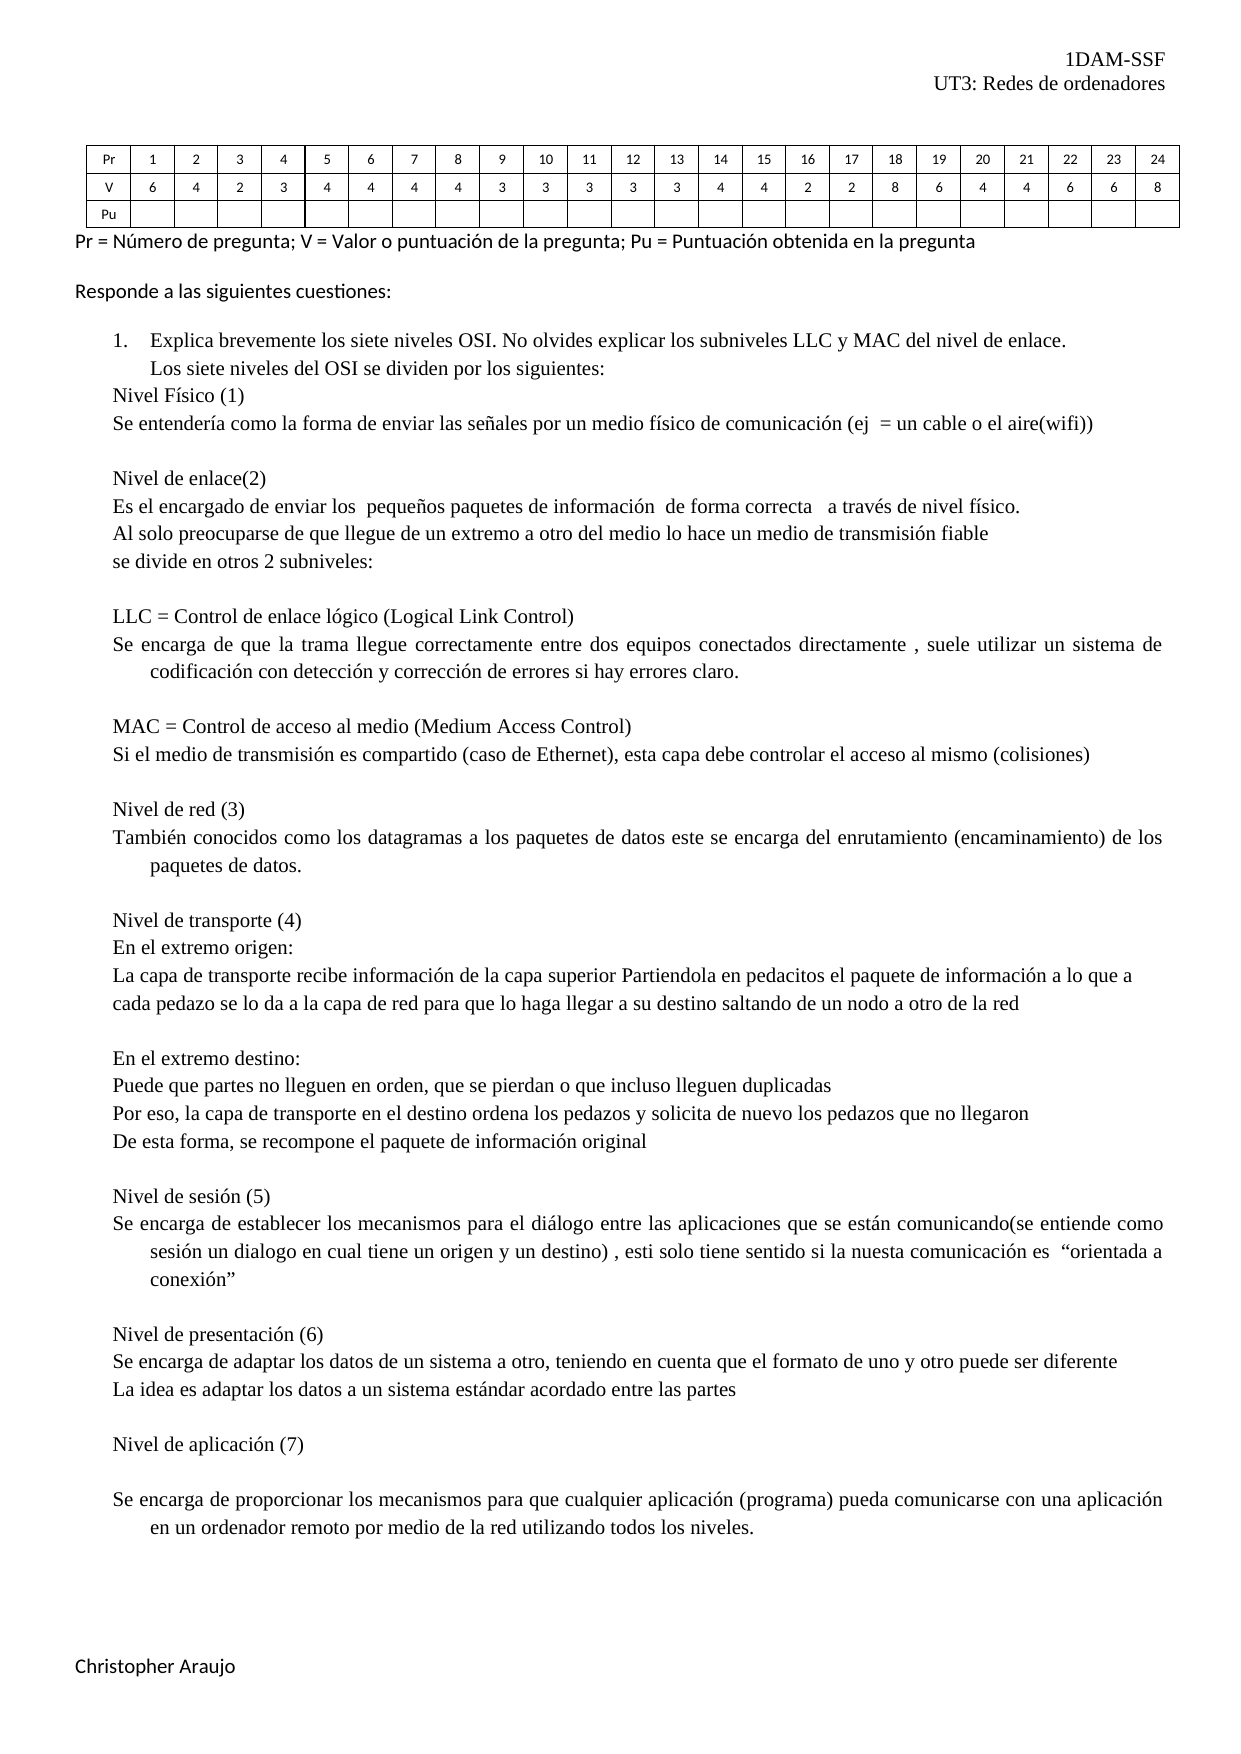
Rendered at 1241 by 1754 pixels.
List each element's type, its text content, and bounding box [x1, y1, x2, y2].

table_cell [175, 201, 217, 227]
text Puede que partes no lleguen en orden, que se pierdan o que incluso lleguen duplicadas [112, 1073, 1165, 1097]
table_header 4 [262, 146, 304, 173]
text Es el encargado de enviar los pequeños paquetes de información de forma correcta a través de nivel físico. [112, 494, 1165, 518]
table_cell [1005, 201, 1048, 227]
table_cell [612, 201, 654, 227]
table_header 9 [480, 146, 523, 173]
table_cell 8 [873, 174, 916, 200]
text De esta forma, se recompone el paquete de información original [112, 1128, 1165, 1153]
text Responde a las siguientes cuestiones: [75, 278, 1165, 303]
table_cell 4 [1005, 174, 1048, 200]
text cada pedazo se lo da a la capa de red para que lo haga llegar a su destino saltando de un nodo a otro de la red [112, 991, 1165, 1014]
table_cell 3 [480, 174, 523, 200]
text Se encarga de que la trama llegue correctamente entre dos equipos conectados directamente , suele utilizar un sistema de codificación con detección y corrección de errores si hay errores claro. [112, 632, 1165, 683]
table_cell [699, 201, 742, 227]
text Nivel de presentación (6) [112, 1322, 1165, 1346]
table_cell [1136, 201, 1179, 227]
table_cell 4 [175, 174, 217, 200]
table_cell 3 [568, 174, 611, 200]
table_header 1 [131, 146, 174, 173]
table_cell 6 [1092, 174, 1135, 200]
table_cell 4 [699, 174, 742, 200]
table_cell 3 [612, 174, 654, 200]
table_header 16 [786, 146, 829, 173]
table_cell [1049, 201, 1091, 227]
table_header 6 [349, 146, 392, 173]
table_cell [1092, 201, 1135, 227]
table_header 5 [306, 146, 348, 173]
text Al solo preocuparse de que llegue de un extremo a otro del medio lo hace un medio de transmisión fiable [112, 521, 1165, 545]
table_header 3 [218, 146, 261, 173]
text En el extremo destino: [112, 1046, 1165, 1070]
table_cell 4 [393, 174, 435, 200]
table_cell 3 [524, 174, 567, 200]
text Pr = Número de pregunta; V = Valor o puntuación de la pregunta; Pu = Puntuación obtenida en la pregunta [75, 228, 1165, 253]
table_cell 6 [917, 174, 960, 200]
table_cell 2 [786, 174, 829, 200]
text Nivel de transporte (4) [112, 908, 1165, 932]
table_header 17 [830, 146, 872, 173]
text La idea es adaptar los datos a un sistema estándar acordado entre las partes [112, 1377, 1165, 1401]
table_header 18 [873, 146, 916, 173]
table_cell [218, 201, 261, 227]
table_cell [480, 201, 523, 227]
text Se encarga de establecer los mecanismos para el diálogo entre las aplicaciones que se están comunicando(se entiende como sesión un dialogo en cual tiene un origen y un destino) , esti solo tiene sentido si la nuesta comunicación es “orientada a conexión” [112, 1211, 1165, 1291]
table_cell 3 [262, 174, 304, 200]
table_header 22 [1049, 146, 1091, 173]
table_header 11 [568, 146, 611, 173]
table_header 10 [524, 146, 567, 173]
table_cell 4 [743, 174, 785, 200]
table_cell V [87, 174, 130, 200]
text Se encarga de adaptar los datos de un sistema a otro, teniendo en cuenta que el formato de uno y otro puede ser diferente [112, 1349, 1165, 1373]
table_cell [786, 201, 829, 227]
table_cell [655, 201, 698, 227]
table_header 13 [655, 146, 698, 173]
table_cell [306, 201, 348, 227]
table_cell 6 [1049, 174, 1091, 200]
table_cell [917, 201, 960, 227]
table_cell 4 [961, 174, 1004, 200]
text Se entendería como la forma de enviar las señales por un medio físico de comunicación (ej = un cable o el aire(wifi)) [112, 411, 1165, 435]
table_cell [961, 201, 1004, 227]
table_cell [436, 201, 479, 227]
table_cell 4 [349, 174, 392, 200]
list Explica brevemente los siete niveles OSI. No olvides explicar los subniveles LLC y MAC del nivel de enlace. [112, 328, 1165, 352]
table_cell 6 [131, 174, 174, 200]
table_cell 4 [306, 174, 348, 200]
table_header 2 [175, 146, 217, 173]
table_cell 3 [655, 174, 698, 200]
text Nivel de enlace(2) [112, 466, 1165, 490]
table_cell [262, 201, 304, 227]
text se divide en otros 2 subniveles: [112, 549, 1165, 573]
table_cell [743, 201, 785, 227]
text La capa de transporte recibe información de la capa superior Partiendola en pedacitos el paquete de información a lo que a [112, 963, 1165, 987]
table_header 19 [917, 146, 960, 173]
text Nivel Físico (1) [112, 383, 1165, 407]
table_cell Pu [87, 201, 130, 227]
table_cell [349, 201, 392, 227]
table_header 20 [961, 146, 1004, 173]
list Los siete niveles del OSI se dividen por los siguientes: [112, 356, 1165, 380]
table_cell [873, 201, 916, 227]
text Se encarga de proporcionar los mecanismos para que cualquier aplicación (programa) pueda comunicarse con una aplicación en un ordenador remoto por medio de la red utilizando todos los niveles. [112, 1487, 1165, 1539]
table_header 24 [1136, 146, 1179, 173]
table_cell [830, 201, 872, 227]
text También conocidos como los datagramas a los paquetes de datos este se encarga del enrutamiento (encaminamiento) de los paquetes de datos. [112, 825, 1165, 877]
table_cell 8 [1136, 174, 1179, 200]
table_header 12 [612, 146, 654, 173]
table_cell 2 [830, 174, 872, 200]
text Nivel de red (3) [112, 797, 1165, 821]
text MAC = Control de acceso al medio (Medium Access Control) [112, 714, 1165, 738]
table_header 23 [1092, 146, 1135, 173]
text Nivel de aplicación (7) [112, 1432, 1165, 1456]
text Nivel de sesión (5) [112, 1184, 1165, 1208]
text En el extremo origen: [112, 935, 1165, 959]
table_cell 2 [218, 174, 261, 200]
table_header 8 [436, 146, 479, 173]
table_header Pr [87, 146, 130, 173]
text Si el medio de transmisión es compartido (caso de Ethernet), esta capa debe controlar el acceso al mismo (colisiones) [112, 742, 1165, 766]
table_cell [131, 201, 174, 227]
table_cell [568, 201, 611, 227]
table_header 21 [1005, 146, 1048, 173]
text Por eso, la capa de transporte en el destino ordena los pedazos y solicita de nuevo los pedazos que no llegaron [112, 1101, 1165, 1125]
table_header 7 [393, 146, 435, 173]
table_cell [393, 201, 435, 227]
table_cell [524, 201, 567, 227]
table_cell 4 [436, 174, 479, 200]
text LLC = Control de enlace lógico (Logical Link Control) [112, 604, 1165, 628]
table_header 14 [699, 146, 742, 173]
table_header 15 [743, 146, 785, 173]
